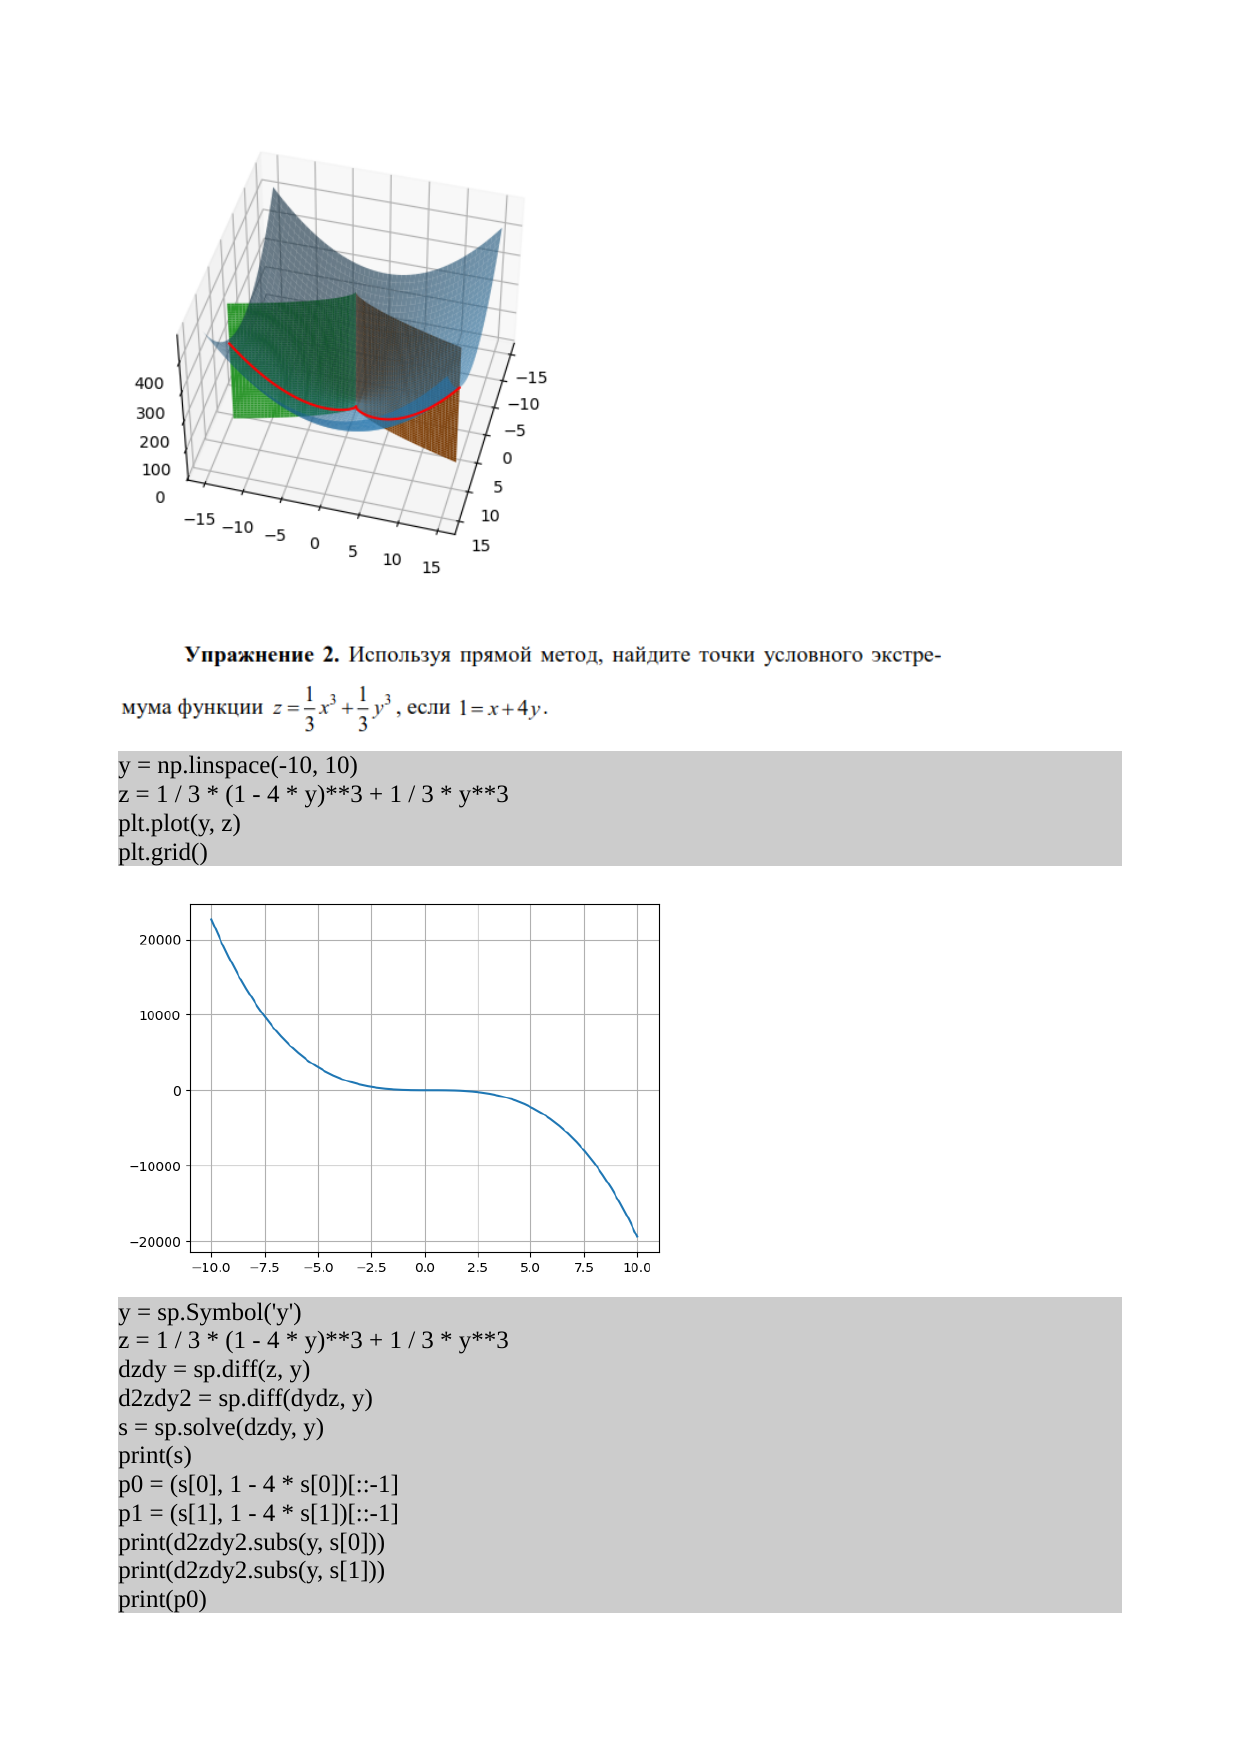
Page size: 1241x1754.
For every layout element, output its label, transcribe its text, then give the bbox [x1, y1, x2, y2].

picture [118, 894, 667, 1284]
text y = np.linspace(-10, 10) [118, 751, 1122, 779]
text print(d2zdy2.subs(y, s[1])) [118, 1556, 1122, 1584]
text print(s) [118, 1441, 1122, 1469]
text dzdy = sp.diff(z, y) [118, 1354, 1122, 1383]
text z = 1 / 3 * (1 - 4 * y)**3 + 1 / 3 * y**3 [118, 1326, 1122, 1354]
text z = 1 / 3 * (1 - 4 * y)**3 + 1 / 3 * y**3 [118, 779, 1122, 808]
text s = sp.solve(dzdy, y) [118, 1412, 1122, 1441]
text d2zdy2 = sp.diff(dydz, y) [118, 1383, 1122, 1412]
text plt.grid() [118, 837, 1122, 866]
picture [122, 122, 574, 587]
text plt.plot(y, z) [118, 808, 1122, 837]
text print(d2zdy2.subs(y, s[0])) [118, 1527, 1122, 1556]
text p0 = (s[0], 1 - 4 * s[0])[::-1] [118, 1469, 1122, 1498]
text y = sp.Symbol('y') [118, 1297, 1122, 1326]
text print(p0) [118, 1584, 1122, 1613]
text p1 = (s[1], 1 - 4 * s[1])[::-1] [118, 1498, 1122, 1527]
picture [117, 635, 948, 736]
